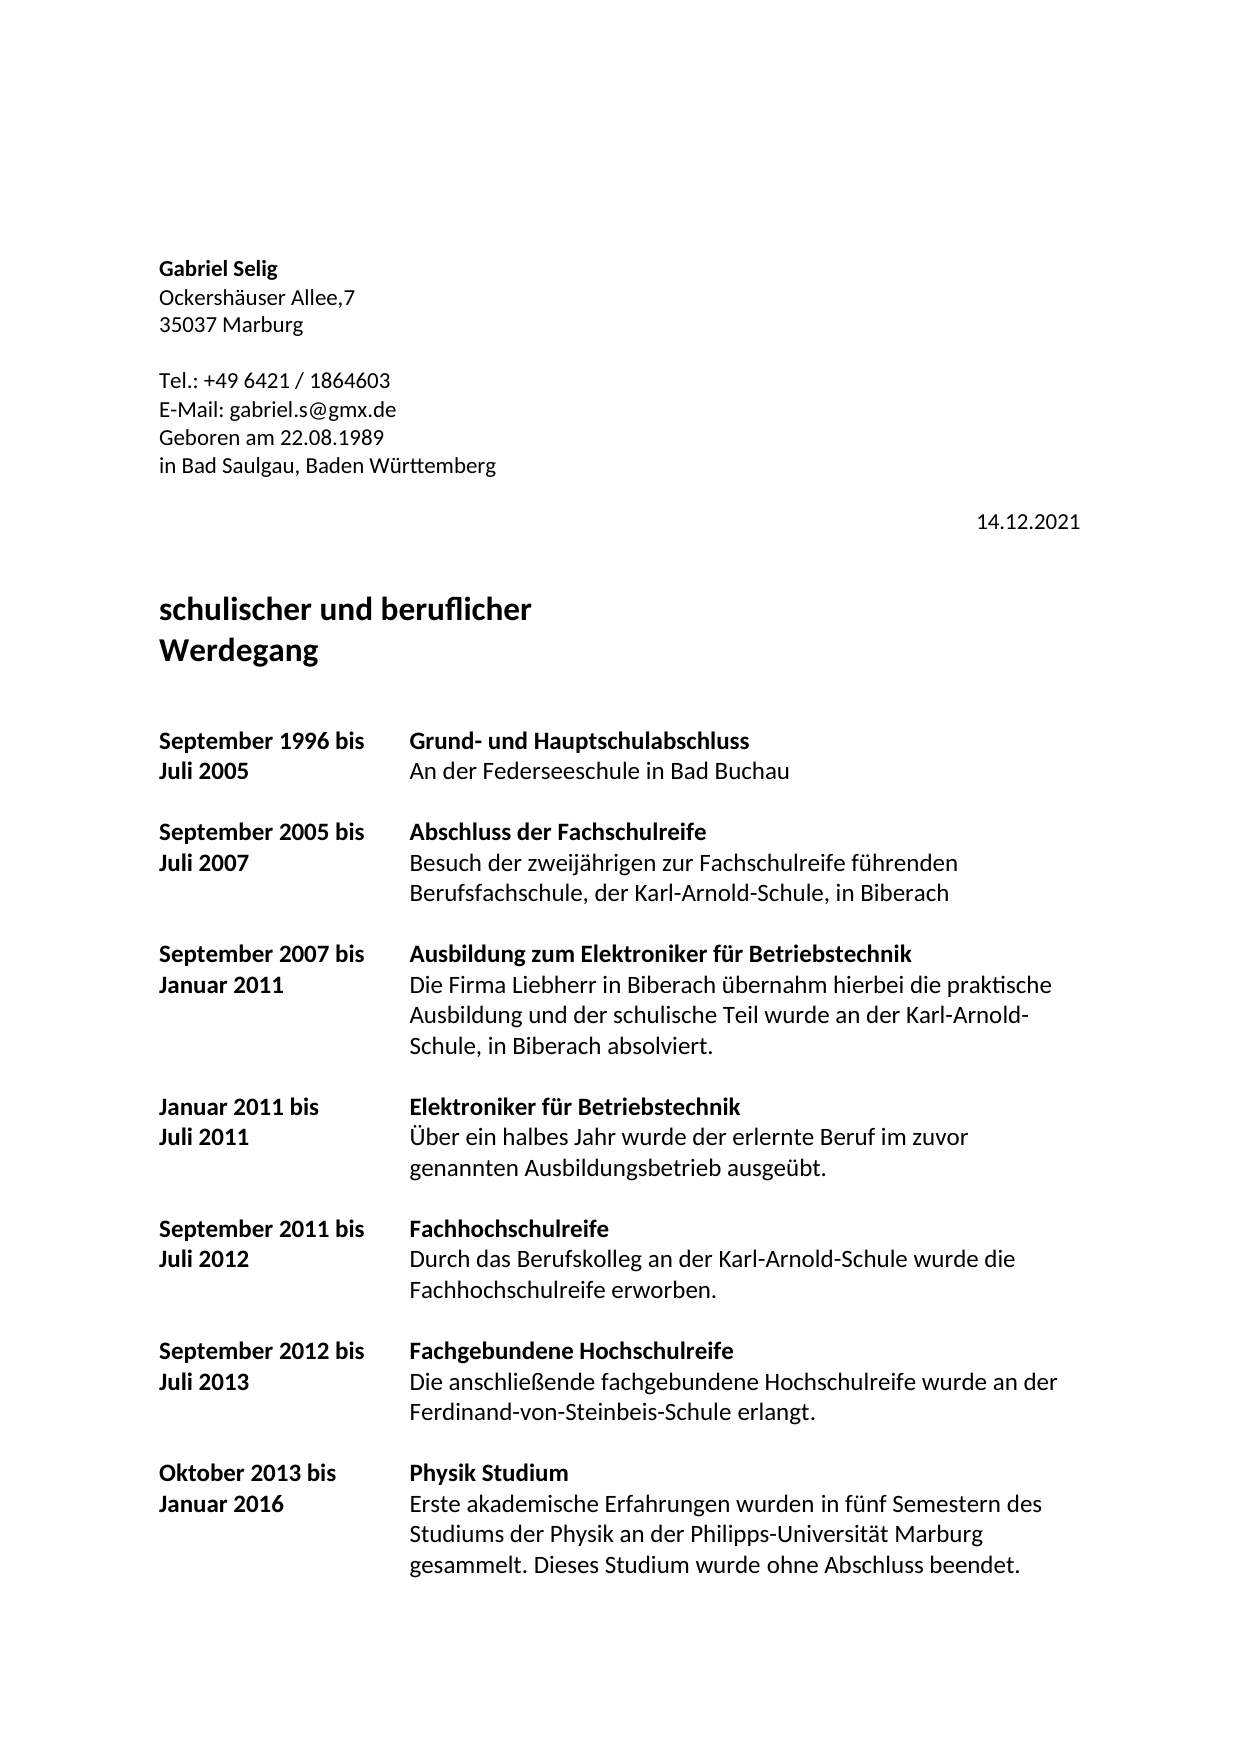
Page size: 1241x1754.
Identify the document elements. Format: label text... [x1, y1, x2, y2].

table_cell [605, 311, 693, 339]
table_cell Elektroniker für Betriebstechnik Über ein halbes Jahr wurde der erlernte Beruf im zuvor genannten Ausbildungsbetrieb ausgeübt. [398, 1091, 1092, 1213]
table_cell September 2005 bis Juli 2007 [148, 816, 398, 938]
table_cell E-Mail: gabriel.s@gmx.de [148, 395, 605, 423]
table_cell 35037 Marburg [148, 311, 605, 339]
table_cell [605, 367, 693, 395]
table_cell [693, 255, 1092, 283]
table_cell [605, 339, 693, 367]
table_cell [605, 283, 693, 311]
table_cell [693, 395, 1092, 423]
table_header [620, 563, 1092, 669]
table_cell [605, 395, 693, 423]
table_cell [693, 423, 1092, 451]
table_cell in Bad Saulgau, Baden Württemberg [148, 451, 605, 479]
table_cell Ockershäuser Allee,7 [148, 283, 605, 311]
table_cell [605, 479, 693, 507]
table_cell Fachgebundene Hochschulreife Die anschließende fachgebundene Hochschulreife wurde an der Ferdinand-von-Steinbeis-Schule erlangt. [398, 1335, 1092, 1457]
table_cell [693, 339, 1092, 367]
table_cell Januar 2011 bis Juli 2011 [148, 1091, 398, 1213]
table_cell [693, 283, 1092, 311]
table_cell [693, 367, 1092, 395]
table_header [148, 227, 605, 254]
table_cell [693, 311, 1092, 339]
table_cell [605, 255, 693, 283]
table_cell 14.12.2021 [693, 507, 1092, 535]
table_cell September 2007 bis Januar 2011 [148, 939, 398, 1091]
table_header [605, 227, 693, 254]
table_header [693, 227, 1092, 254]
table_cell Physik Studium Erste akademische Erfahrungen wurden in fünf Semestern des Studiums der Physik an der Philipps-Universität Marburg gesammelt. Dieses Studium wurde ohne Abschluss beendet. [398, 1457, 1092, 1610]
table_header September 1996 bis Juli 2005 [148, 725, 398, 816]
table_cell [148, 669, 1092, 725]
table_cell Fachhochschulreife Durch das Berufskolleg an der Karl-Arnold-Schule wurde die Fachhochschulreife erworben. [398, 1213, 1092, 1335]
table_cell [693, 479, 1092, 507]
table_cell [605, 507, 693, 535]
table_cell September 2012 bis Juli 2013 [148, 1335, 398, 1457]
table_cell Abschluss der Fachschulreife Besuch der zweijährigen zur Fachschulreife führenden Berufsfachschule, der Karl-Arnold-Schule, in Biberach [398, 816, 1092, 938]
table_cell [605, 423, 693, 451]
table_cell [693, 451, 1092, 479]
table_cell Gabriel Selig [148, 255, 605, 283]
table_cell Tel.: +49 6421 / 1864603 [148, 367, 605, 395]
table_cell [605, 451, 693, 479]
table_cell Oktober 2013 bis Januar 2016 [148, 1457, 398, 1610]
table_header schulischer und beruflicher Werdegang [148, 563, 619, 669]
table_cell Ausbildung zum Elektroniker für Betriebstechnik Die Firma Liebherr in Biberach übernahm hierbei die praktische Ausbildung und der schulische Teil wurde an der Karl-Arnold-Schule, in Biberach absolviert. [398, 939, 1092, 1091]
table_cell [148, 339, 605, 367]
table_cell [148, 507, 605, 535]
table_cell [148, 535, 1092, 563]
table_cell [148, 479, 605, 507]
table_header Grund- und Hauptschulabschluss An der Federseeschule in Bad Buchau [398, 725, 1092, 816]
table_cell September 2011 bis Juli 2012 [148, 1213, 398, 1335]
table_cell Geboren am 22.08.1989 [148, 423, 605, 451]
